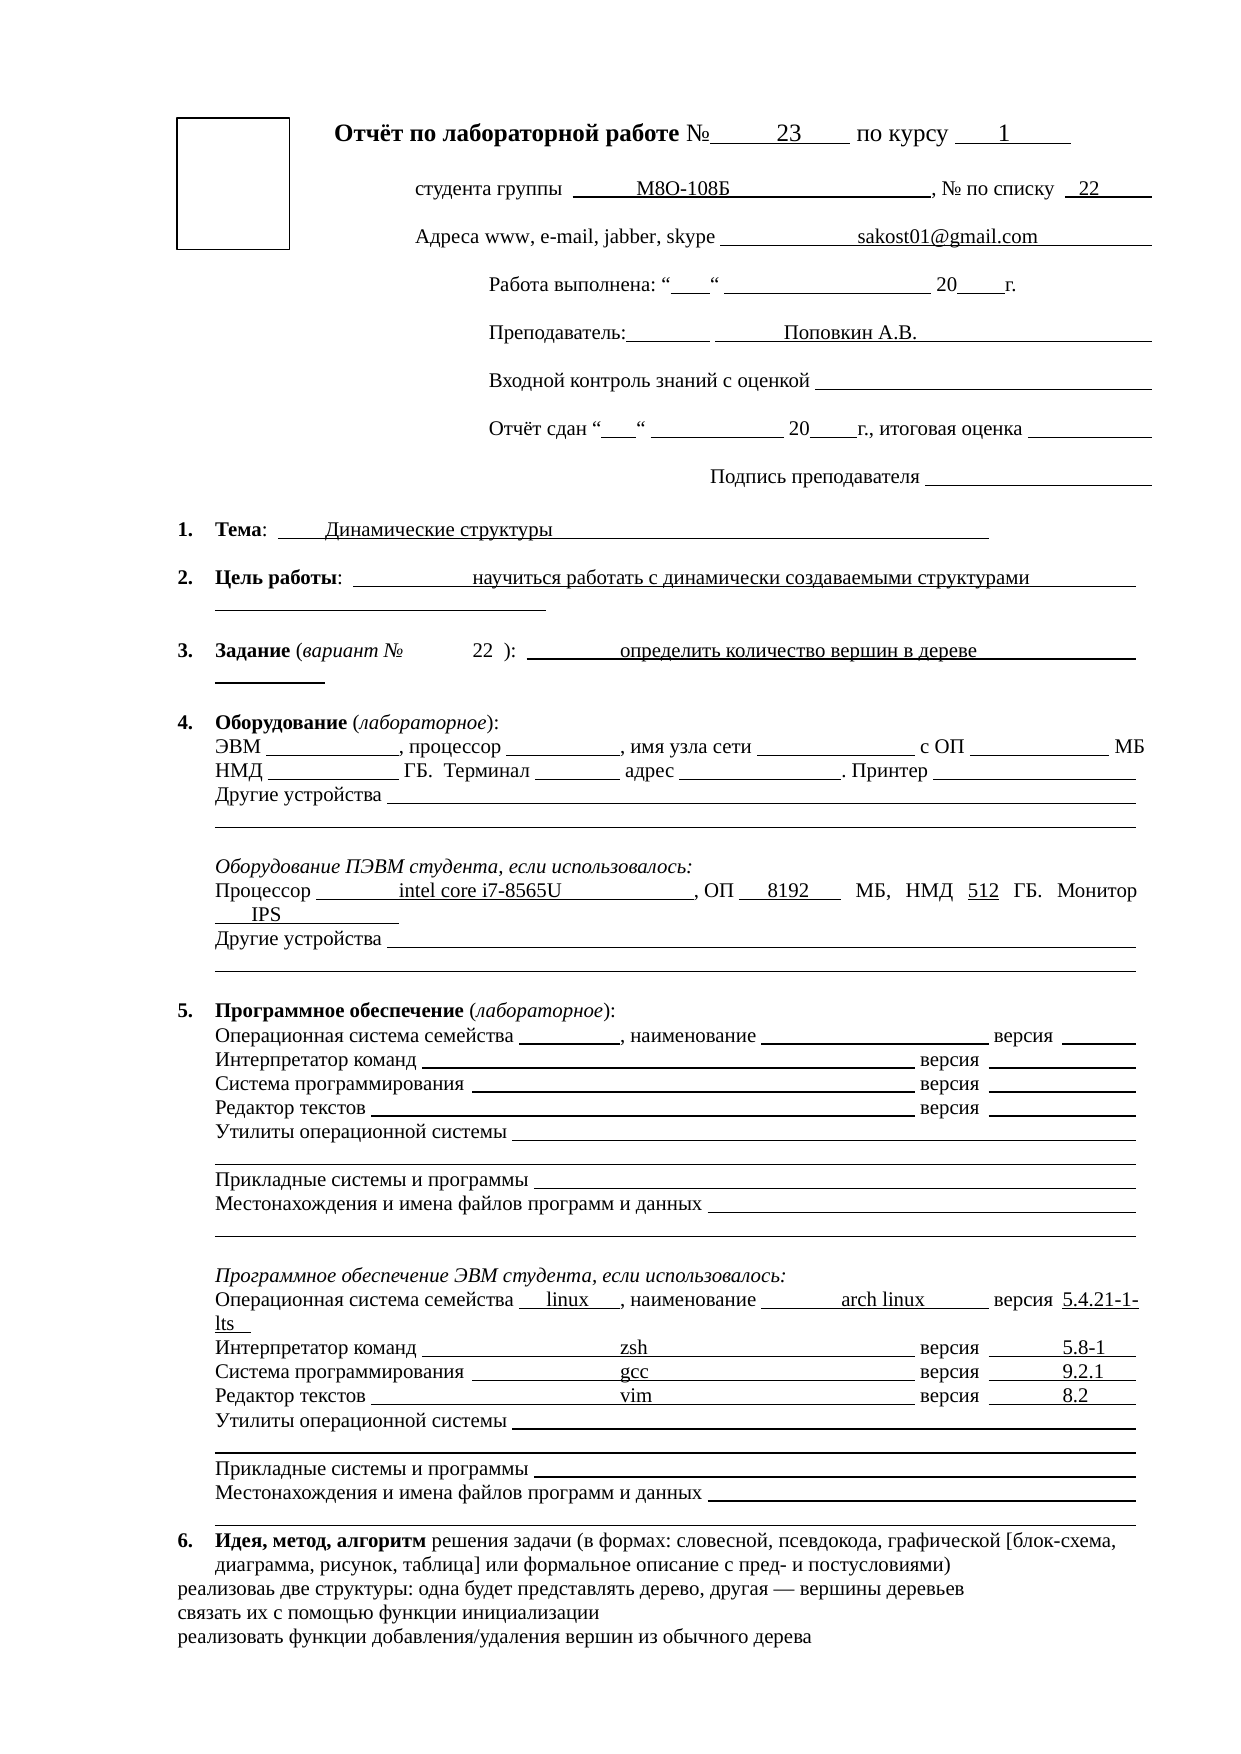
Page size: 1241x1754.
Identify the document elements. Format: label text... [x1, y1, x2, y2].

text Операционная система семейства , наименование версия [215, 1022, 1152, 1047]
list Задание (вариант № 22 ): определить количество вершин в дереве [177, 637, 1152, 686]
text Интерпретатор команд zsh версия 5.8-1 [215, 1335, 1152, 1359]
text Процессор intel core i7-8565U , ОП 8192 МБ, НМД 512 ГБ. Монитор IPS [215, 878, 1152, 926]
text Редактор текстов версия [215, 1095, 1152, 1119]
text реализовать функции добавления/удаления вершин из обычного дерева [177, 1624, 1152, 1648]
text Утилиты операционной системы [215, 1119, 1152, 1167]
text Прикладные системы и программы [215, 1167, 1152, 1191]
text Другие устройства [215, 782, 1152, 830]
table_header Отчёт по лабораторной работе № 23 по курсу 1 ­ студента группы М8О-108Б , № по списку 22 Адреса www, e-mail, jabber, skype sakost01@gmail.com Работа выполнена: “ “ 20 г. Преподаватель: Поповкин А.В. Входной контроль знаний с оценкой Отчёт сдан “ “ 20 г., итоговая оценка Подпись преподавателя [334, 118, 1152, 488]
text связать их с помощью функции инициализации [177, 1600, 1152, 1624]
list Тема: Динамические структуры [177, 517, 1152, 541]
text Операционная система семейства linux , наименование arch linux версия 5.4.21-1-lts [215, 1287, 1152, 1335]
text Система программирования gcc версия 9.2.1 [215, 1359, 1152, 1383]
text ЭВМ , процессор , имя узла сети с ОП МБ [215, 734, 1152, 758]
text Другие устройства [215, 926, 1152, 974]
text Утилиты операционной системы [215, 1407, 1152, 1456]
list Идея, метод, алгоритм решения задачи (в формах: словесной, псевдокода, графической [блок-схема, диаграмма, рисунок, таблица] или формальное описание с пред- и постусловиями) [177, 1528, 1152, 1576]
text НМД ГБ. Терминал адрес . Принтер [215, 758, 1152, 782]
list Программное обеспечение (лабораторное): [177, 998, 1152, 1022]
text Программное обеспечение ЭВМ студента, если использовалось: [215, 1263, 1152, 1287]
text Редактор текстов vim версия 8.2 [215, 1383, 1152, 1407]
text Местонахождения и имена файлов программ и данных [215, 1480, 1152, 1528]
list Цель работы: научиться работать с динамически создаваемыми структурами [177, 565, 1152, 613]
text Местонахождения и имена файлов программ и данных [215, 1191, 1152, 1239]
text реализоваь две структуры: одна будет представлять дерево, другая — вершины деревьев [177, 1576, 1152, 1600]
text Интерпретатор команд версия [215, 1047, 1152, 1071]
text Система программирования версия [215, 1071, 1152, 1095]
text Оборудование ПЭВМ студента, если использовалось: [215, 854, 1152, 878]
list Оборудование (лабораторное): [177, 710, 1152, 734]
text Прикладные системы и программы [215, 1456, 1152, 1480]
table_header [166, 118, 334, 488]
